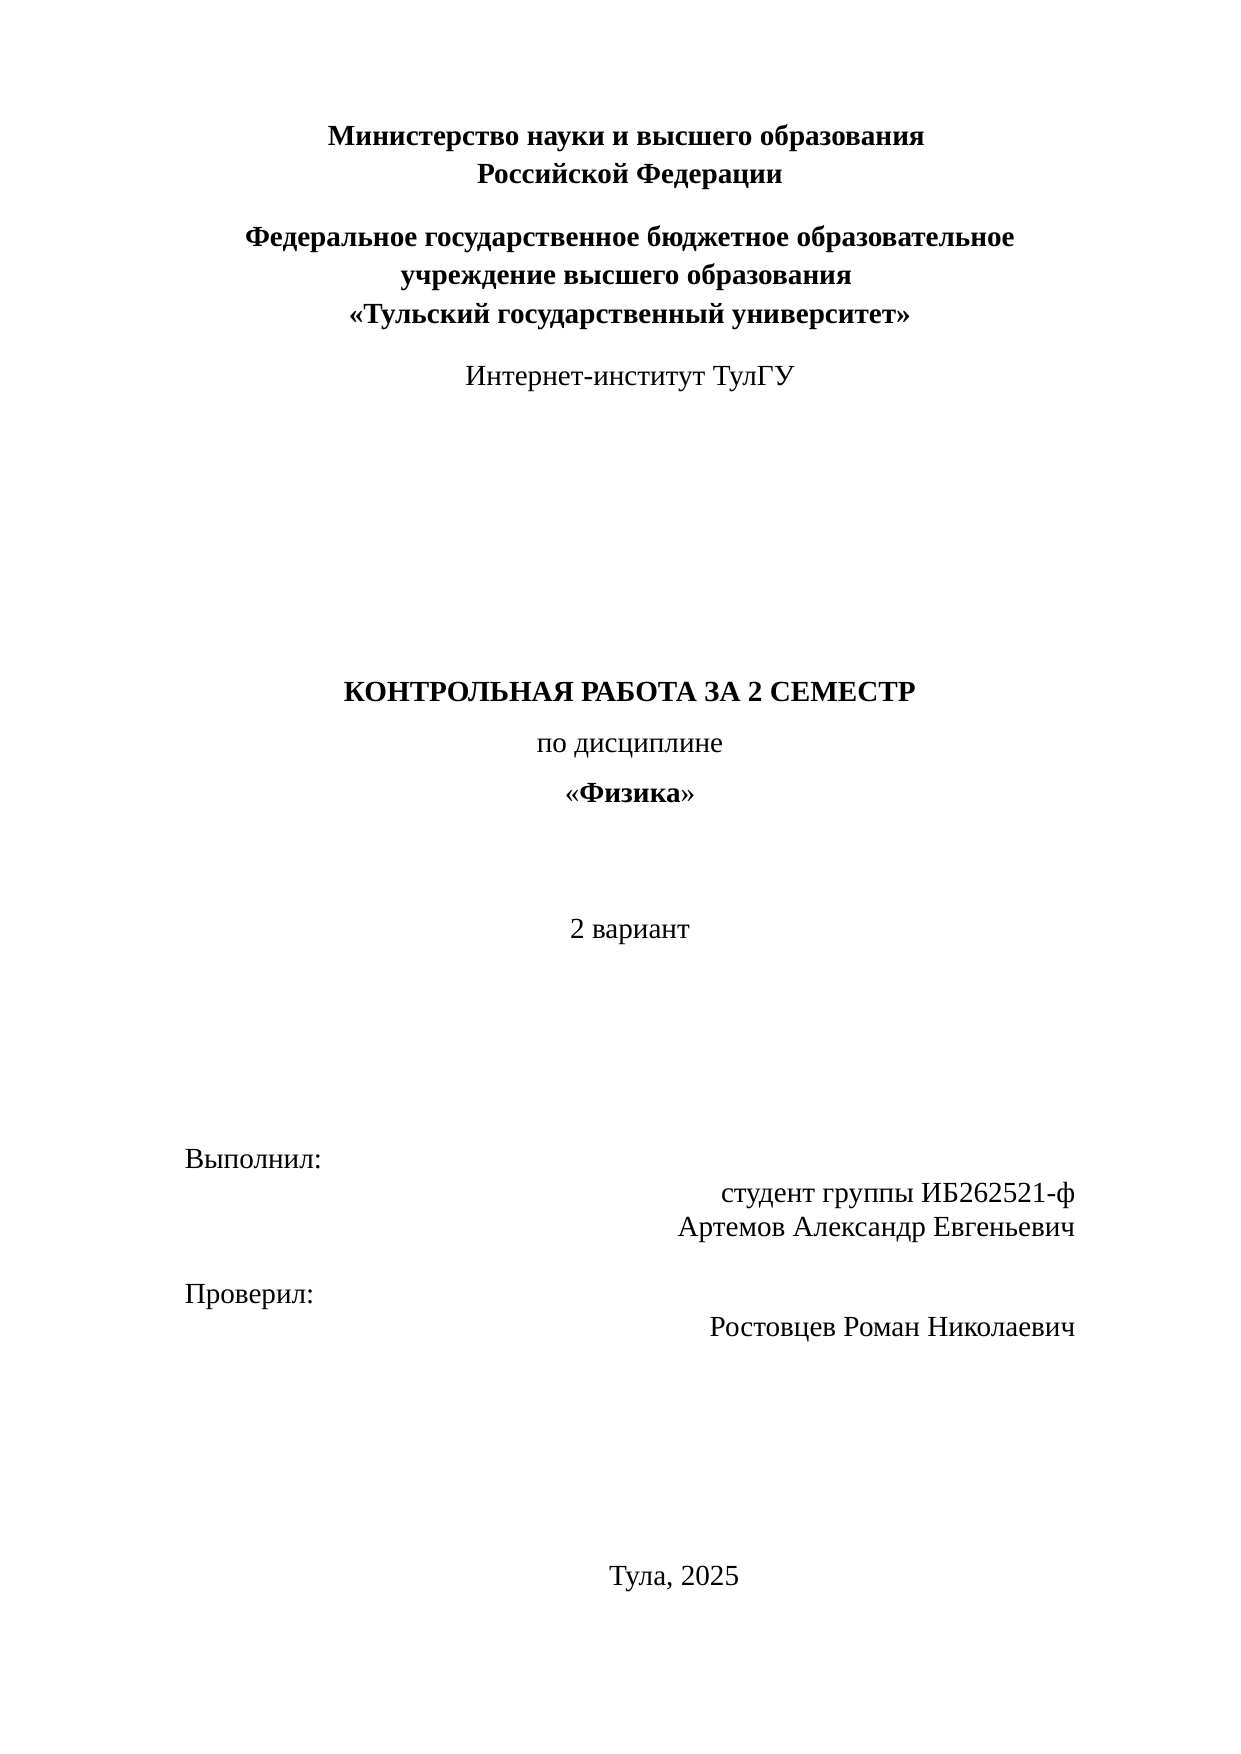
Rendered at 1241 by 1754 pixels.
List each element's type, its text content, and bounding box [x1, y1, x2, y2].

text Министерство науки и высшего образования Российской Федерации [184, 118, 1075, 190]
text Ростовцев Роман Николаевич [184, 1309, 1075, 1343]
text Интернет-институт ТулГУ [184, 358, 1075, 392]
text КОНТРОЛЬНАЯ РАБОТА ЗА 2 СЕМЕСТР [184, 674, 1075, 708]
text 2 вариант [184, 912, 1075, 945]
text «Физика» [184, 775, 1075, 809]
text Тула, 2025 [184, 1558, 1163, 1592]
text Артемов Александр Евгеньевич [184, 1209, 1075, 1242]
text Федеральное государственное бюджетное образовательное учреждение высшего образования «Тульский государственный университет» [184, 219, 1075, 329]
text студент группы ИБ262521-ф [184, 1175, 1075, 1209]
text по дисциплине [184, 725, 1075, 758]
text Выполнил: [184, 1142, 1075, 1175]
text Проверил: [184, 1276, 1075, 1309]
